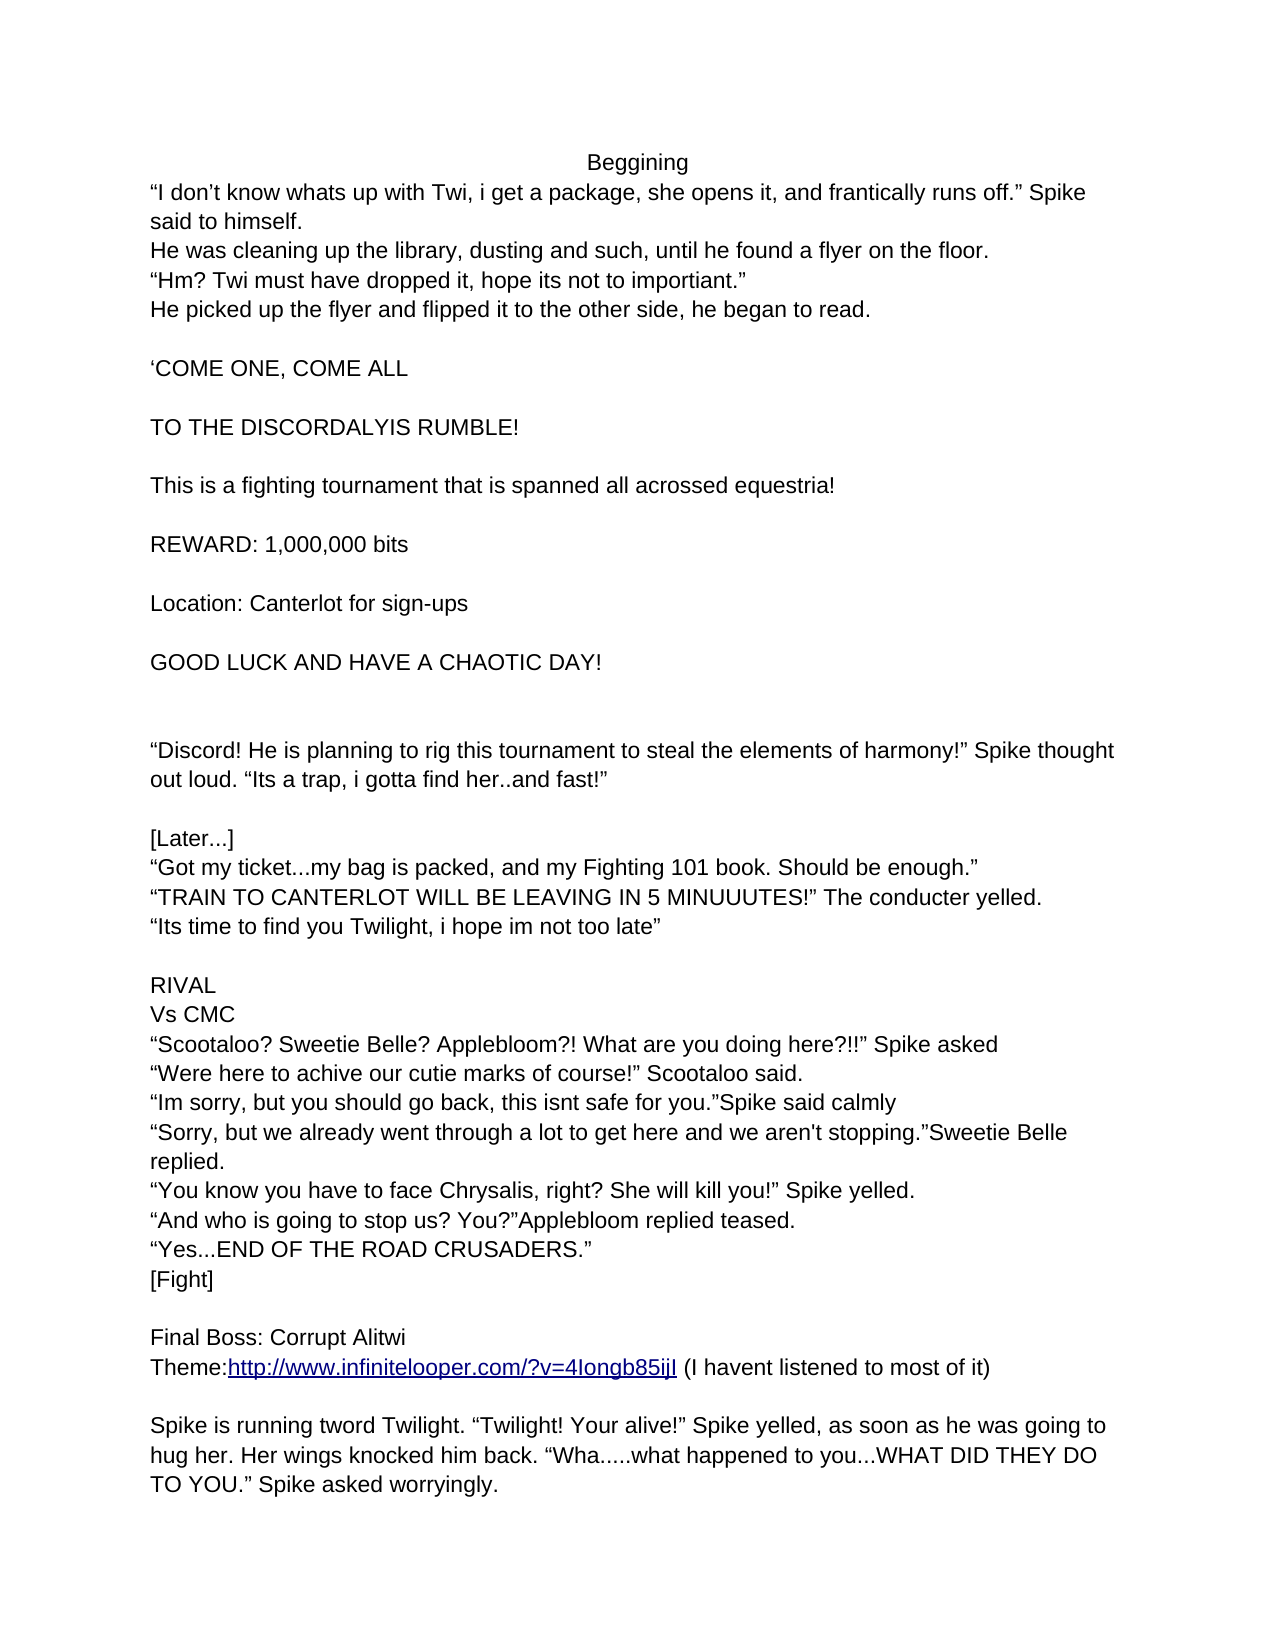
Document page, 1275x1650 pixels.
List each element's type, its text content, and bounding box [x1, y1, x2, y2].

text “And who is going to stop us? You?”Applebloom replied teased. [150, 1207, 1125, 1233]
text Theme:http://www.infinitelooper.com/?v=4Iongb85ijI (I havent listened to most of it) [150, 1354, 1125, 1380]
text Beggining [150, 150, 1125, 176]
text “Got my ticket...my bag is packed, and my Fighting 101 book. Should be enough.” [150, 855, 1125, 881]
text “Sorry, but we already went through a lot to get here and we aren't stopping.”Sweetie Belle replied. [150, 1119, 1125, 1174]
text Location: Canterlot for sign-ups [150, 591, 1125, 616]
text “Yes...END OF THE ROAD CRUSADERS.” [150, 1237, 1125, 1262]
text TO THE DISCORDALYIS RUMBLE! [150, 414, 1125, 440]
text ‘COME ONE, COME ALL [150, 356, 1125, 381]
text “Discord! He is planning to rig this tournament to steal the elements of harmony!” Spike thought out loud. “Its a trap, i gotta find her..and fast!” [150, 737, 1125, 792]
text “You know you have to face Chrysalis, right? She will kill you!” Spike yelled. [150, 1178, 1125, 1204]
text “Im sorry, but you should go back, this isnt safe for you.”Spike said calmly [150, 1090, 1125, 1116]
text Final Boss: Corrupt Alitwi [150, 1325, 1125, 1351]
text He was cleaning up the library, dusting and such, until he found a flyer on the floor. [150, 238, 1125, 264]
text He picked up the flyer and flipped it to the other side, he began to read. [150, 297, 1125, 322]
text “I don’t know whats up with Twi, i get a package, she opens it, and frantically runs off.” Spike said to himself. [150, 179, 1125, 234]
text [Later...] [150, 826, 1125, 851]
text RIVAL [150, 972, 1125, 998]
text “Hm? Twi must have dropped it, hope its not to importiant.” [150, 267, 1125, 293]
text GOOD LUCK AND HAVE A CHAOTIC DAY! [150, 649, 1125, 675]
text REWARD: 1,000,000 bits [150, 532, 1125, 557]
text [Fight] [150, 1266, 1125, 1292]
text “Scootaloo? Sweetie Belle? Applebloom?! What are you doing here?!!” Spike asked [150, 1031, 1125, 1057]
text “Its time to find you Twilight, i hope im not too late” [150, 914, 1125, 939]
text Spike is running tword Twilight. “Twilight! Your alive!” Spike yelled, as soon as he was going to hug her. Her wings knocked him back. “Wha.....what happened to you...WHAT DID THEY DO TO YOU.” Spike asked worryingly. [150, 1413, 1125, 1497]
text Vs CMC [150, 1002, 1125, 1027]
text “Were here to achive our cutie marks of course!” Scootaloo said. [150, 1061, 1125, 1086]
text This is a fighting tournament that is spanned all acrossed equestria! [150, 473, 1125, 499]
text “TRAIN TO CANTERLOT WILL BE LEAVING IN 5 MINUUUTES!” The conducter yelled. [150, 884, 1125, 910]
